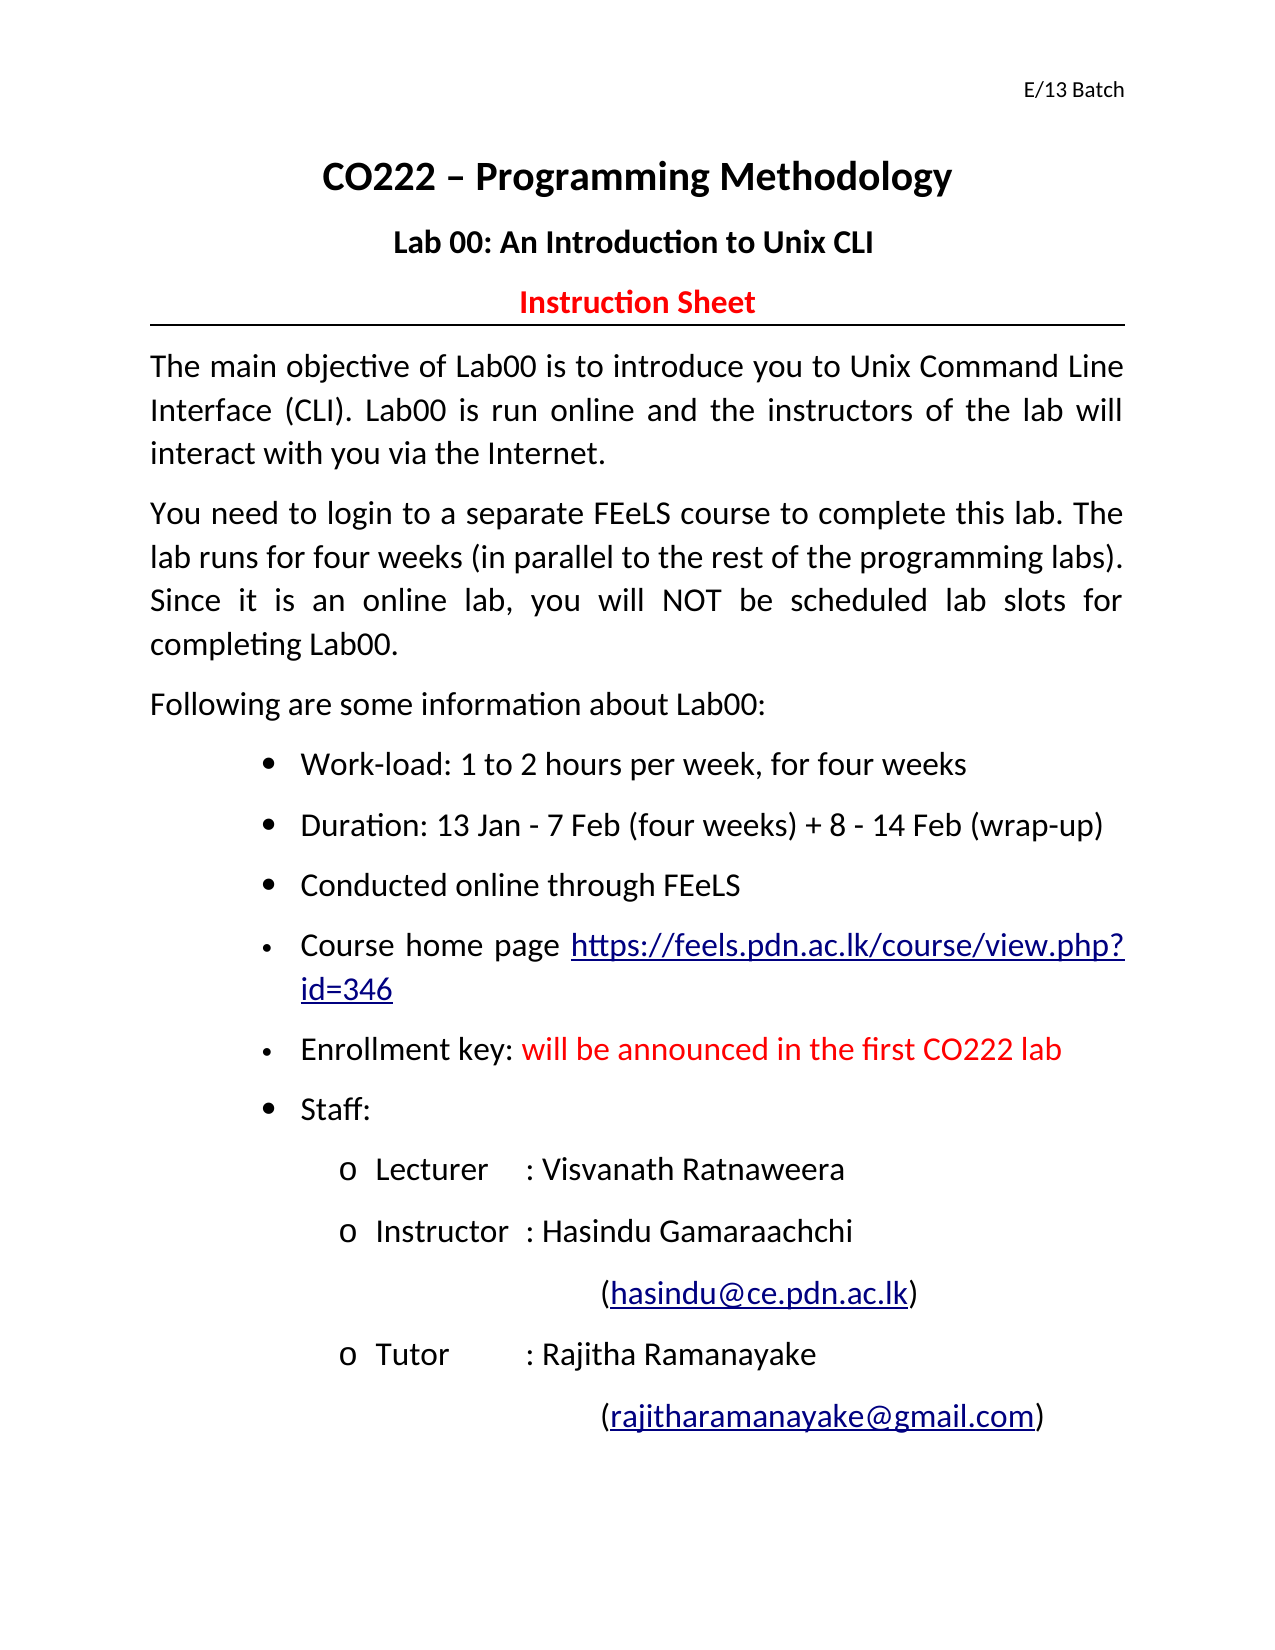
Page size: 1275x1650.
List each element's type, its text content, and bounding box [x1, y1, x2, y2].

list Work-load: 1 to 2 hours per week, for four weeks [263, 743, 1125, 784]
list (hasindu@ce.pdn.ac.lk) [525, 1272, 1125, 1313]
list Tutor : Rajitha Ramanayake [338, 1333, 1125, 1375]
text Following are some information about Lab00: [150, 683, 1125, 724]
text You need to login to a separate FEeLS course to complete this lab. The lab runs for four weeks (in parallel to the rest of the programming labs). Since it is an online lab, you will NOT be scheduled lab slots for completing Lab00. [150, 492, 1125, 664]
list Staff: [263, 1088, 1125, 1129]
text The main objective of Lab00 is to introduce you to Unix Command Line Interface (CLI). Lab00 is run online and the instructors of the lab will interact with you via the Internet. [150, 345, 1125, 473]
list Lecturer : Visvanath Ratnaweera [338, 1148, 1125, 1191]
list Conducted online through FEeLS [263, 864, 1125, 904]
text Instruction Sheet [150, 281, 1125, 324]
list Course home page https://feels.pdn.ac.lk/course/view.php?id=346 [263, 924, 1125, 1008]
list Enrollment key: will be announced in the first CO222 lab [263, 1028, 1125, 1068]
list Duration: 13 Jan - 7 Feb (four weeks) + 8 - 14 Feb (wrap-up) [263, 804, 1125, 844]
list Instructor : Hasindu Gamaraachchi [338, 1210, 1125, 1253]
list (rajitharamanayake@gmail.com) [525, 1395, 1125, 1435]
text Lab 00: An Introduction to Unix CLI [150, 221, 1125, 262]
text CO222 – Programming Methodology [150, 150, 1125, 201]
